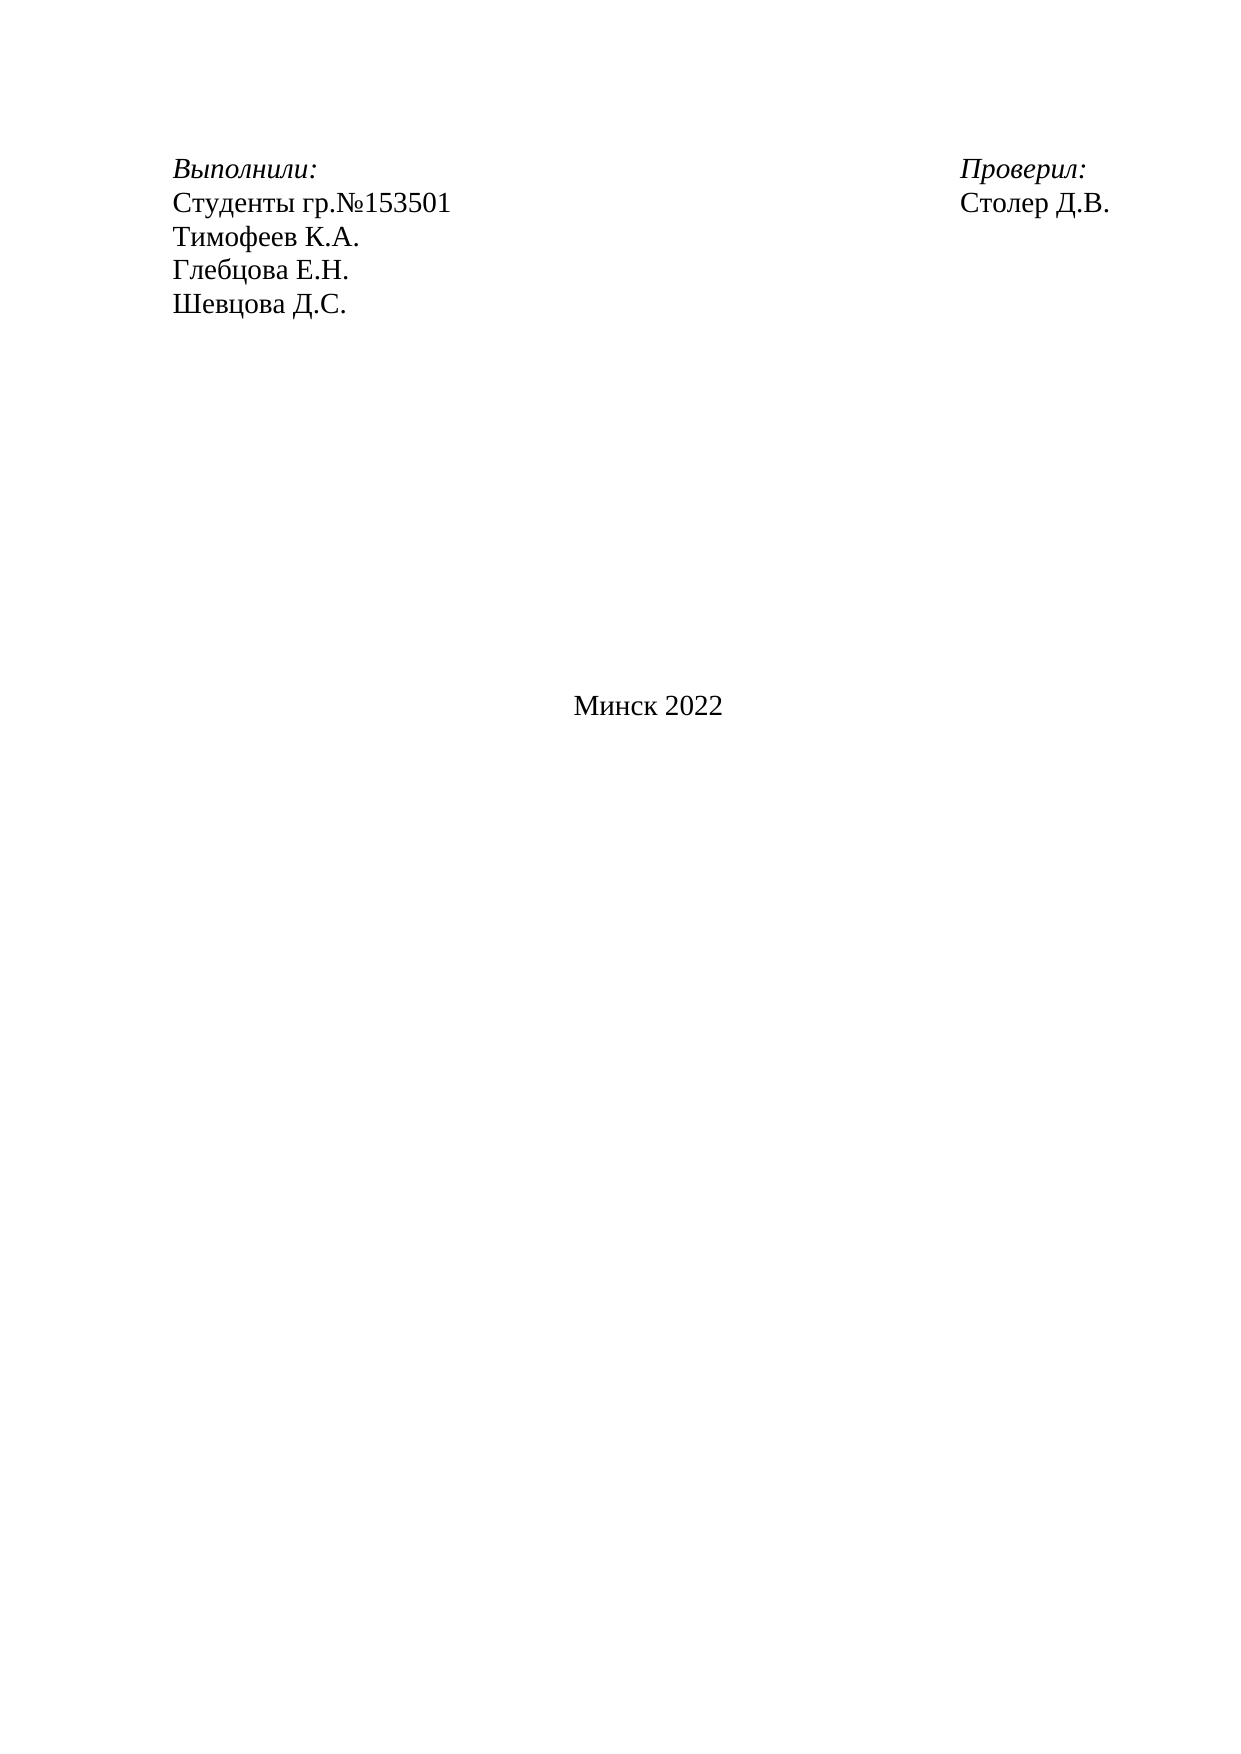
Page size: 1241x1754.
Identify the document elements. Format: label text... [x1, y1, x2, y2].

text Студенты гр.№153501 Столер Д.В. [172, 185, 1122, 219]
text Выполнили: Проверил: [172, 152, 1122, 185]
text Тимофеев К.А. Глебцова Е.Н. [172, 219, 1122, 286]
text Минск 2022 [172, 688, 1122, 722]
text Шевцова Д.С. [172, 286, 1122, 319]
